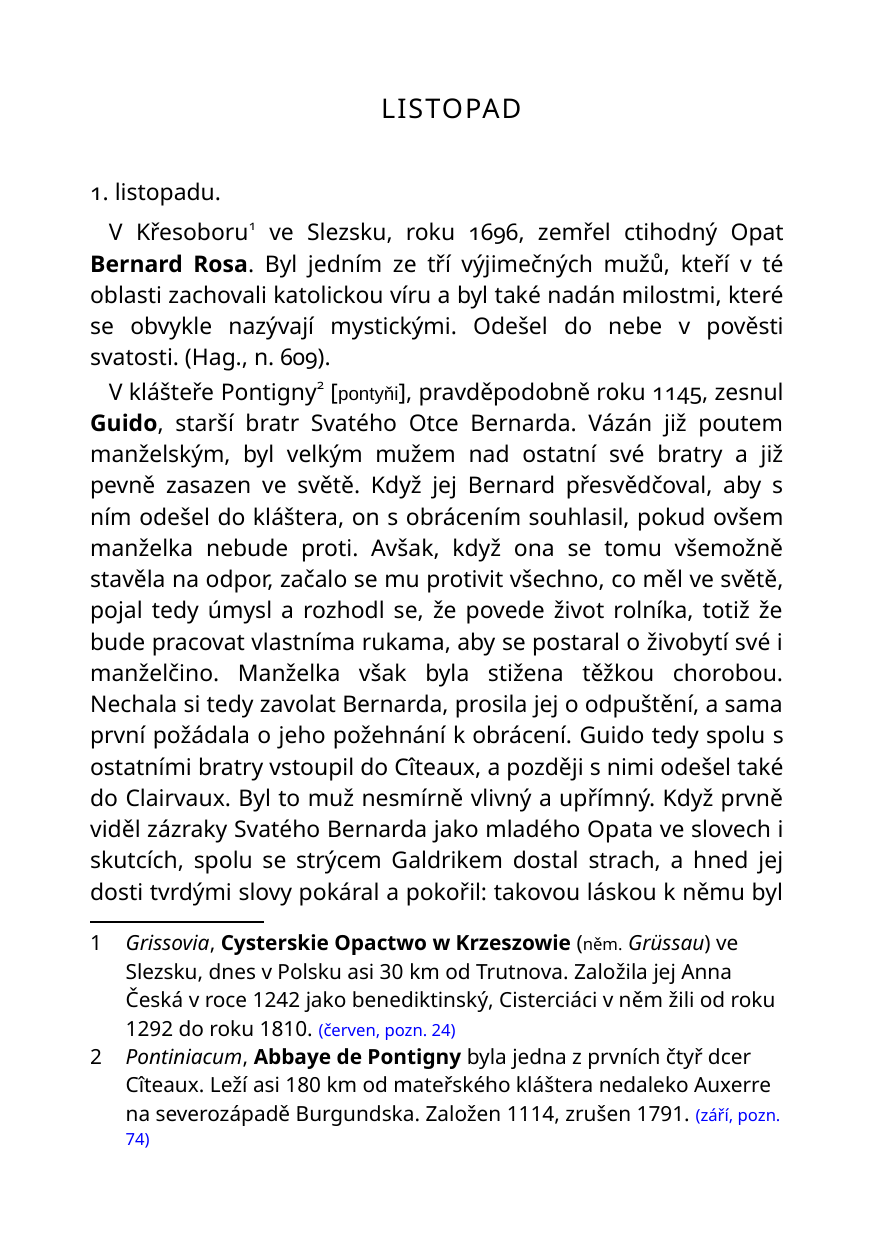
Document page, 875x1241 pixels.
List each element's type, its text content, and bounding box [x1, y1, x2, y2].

text V klášteře Pontigny [pontyňi], pravděpodobně roku 1145, zesnul Guido, starší bratr Svatého Otce Bernarda. Vázán již poutem manželským, byl velkým mužem nad ostatní své bratry a již pevně zasazen ve světě. Když jej Bernard přesvědčoval, aby s ním odešel do kláštera, on s obrácením souhlasil, pokud ovšem manželka nebude proti. Avšak, když ona se tomu všemožně stavěla na odpor, začalo se mu protivit všechno, co měl ve světě, pojal tedy úmysl a rozhodl se, že povede život rolníka, totiž že bude pracovat vlastníma rukama, aby se postaral o živobytí své i manželčino. Manželka však byla stižena těžkou chorobou. Nechala si tedy zavolat Bernarda, prosila jej o odpuštění, a sama první požádala o jeho požehnání k obrácení. Guido tedy spolu s ostatními bratry vstoupil do Cîteaux, a později s nimi odešel také do Clairvaux. Byl to muž nesmírně vlivný a upřímný. Když prvně viděl zázraky Svatého Bernarda jako mladého Opata ve slovech i skutcích, spolu se strýcem Galdrikem dostal strach, a hned jej dosti tvrdými slovy pokáral a pokořil: takovou láskou k němu byl [90, 376, 784, 907]
text Pontiniacum, Abbaye de Pontigny byla jedna z prvních čtyř dcer Cîteaux. Leží asi 180 km od mateřského kláštera nedaleko Auxerre na severozápadě Burgundska. Založen 1114, zrušen 1791. (září, pozn. 74) [90, 1042, 784, 1150]
text Grissovia, Cysterskie Opactwo w Krzeszowie (něm. Grüssau) ve Slezsku, dnes v Polsku asi 30 km od Trutnova. Založila jej Anna Česká v roce 1242 jako benediktinský, Cisterciáci v něm žili od roku 1292 do roku 1810. (červen, pozn. 24) [90, 928, 784, 1042]
text V Křesoboru ve Slezsku, roku 1696, zemřel ctihodný Opat Bernard Rosa. Byl jedním ze tří výjimečných mužů, kteří v té oblasti zachovali katolickou víru a byl také nadán milostmi, které se obvykle nazývají mystickými. Odešel do nebe v pověsti svatosti. (Hag., n. 609). [90, 216, 784, 372]
text 1. listopadu. [90, 176, 784, 207]
text LISTOPAD [90, 90, 784, 127]
